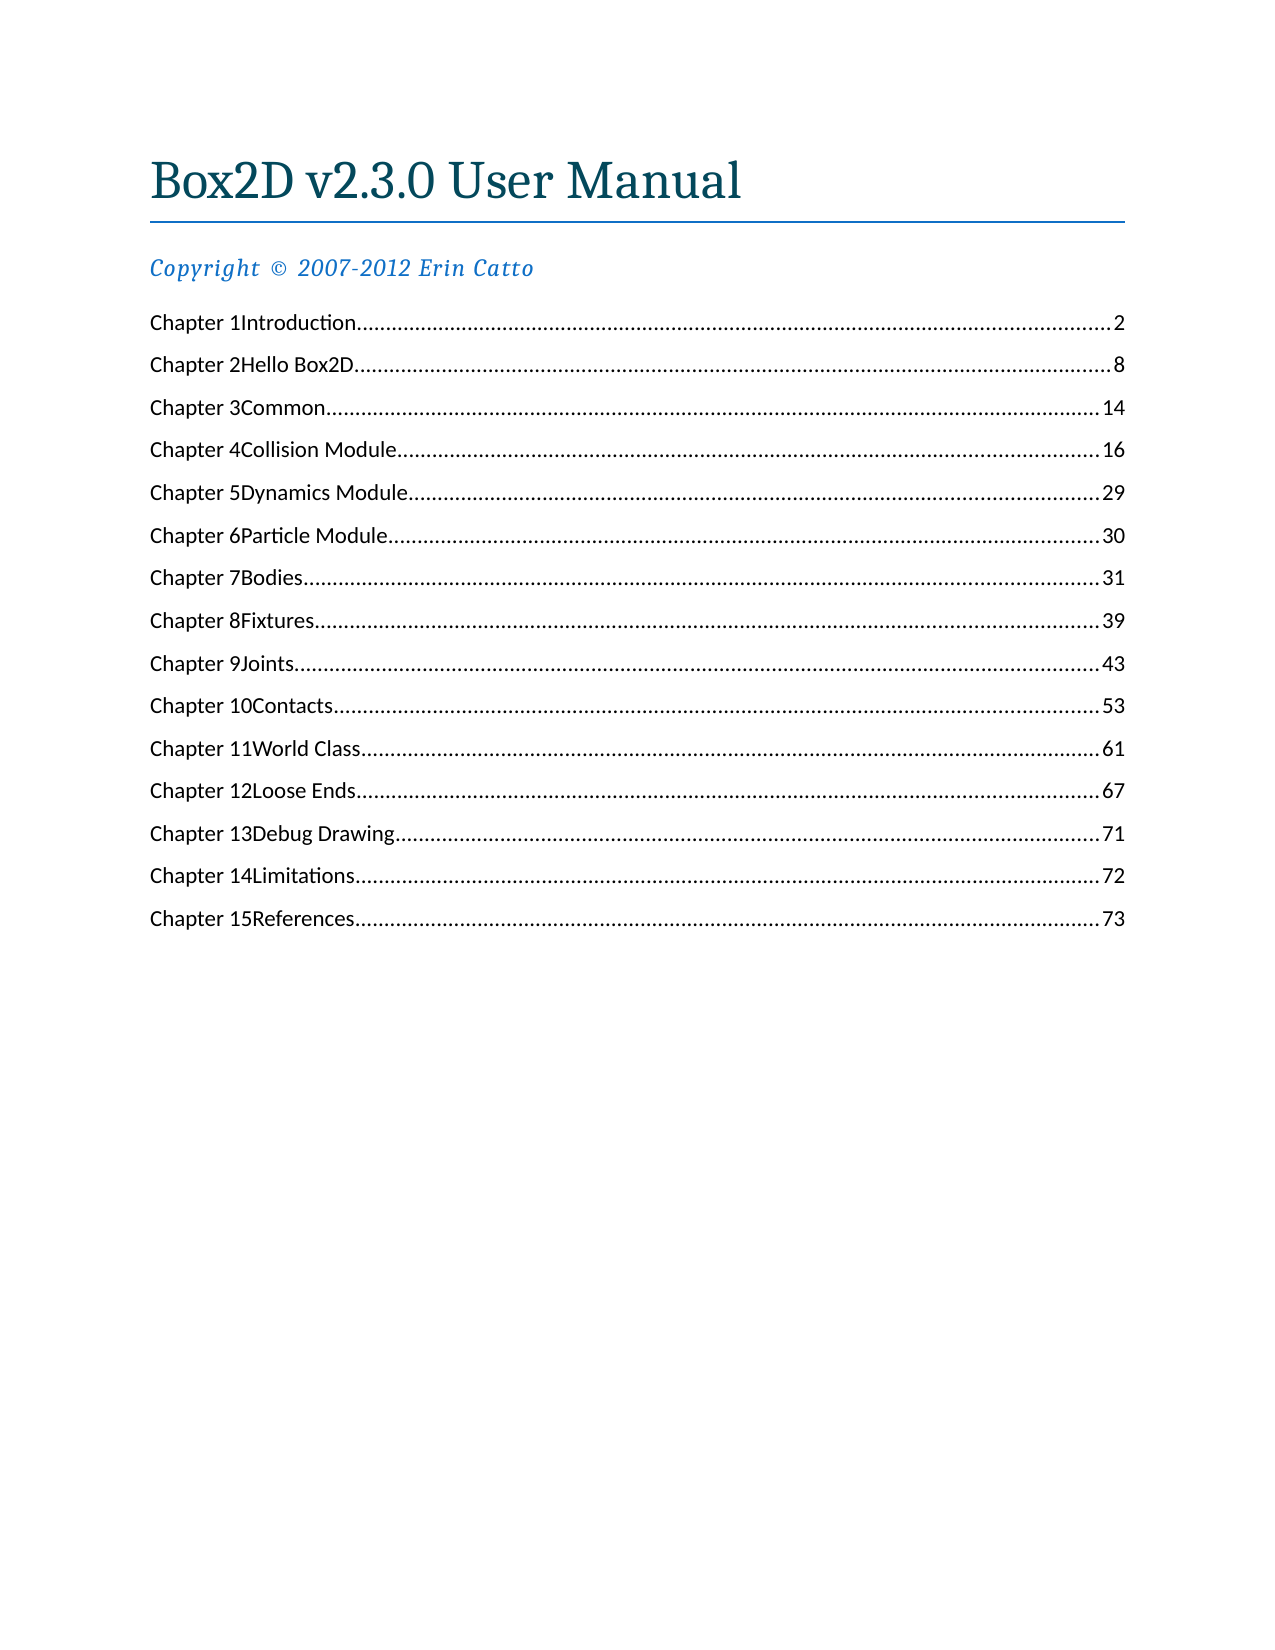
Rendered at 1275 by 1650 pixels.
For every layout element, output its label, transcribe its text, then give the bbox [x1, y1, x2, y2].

text Chapter 3Common 14 [150, 393, 1125, 421]
text Chapter 8Fixtures 39 [150, 606, 1125, 634]
text Chapter 13Debug Drawing 71 [150, 819, 1125, 847]
text Chapter 14Limitations 72 [150, 862, 1125, 890]
text Chapter 1Introduction 2 [150, 308, 1125, 336]
text Chapter 2Hello Box2D 8 [150, 350, 1125, 378]
text Chapter 7Bodies 31 [150, 563, 1125, 591]
text Chapter 15References 73 [150, 904, 1125, 932]
title Box2D v2.3.0 User Manual [150, 150, 1125, 221]
text Chapter 11World Class 61 [150, 734, 1125, 762]
subtitle Copyright © 2007-2012 Erin Catto [150, 254, 1125, 283]
text Chapter 4Collision Module 16 [150, 436, 1125, 464]
text Chapter 9Joints 43 [150, 649, 1125, 677]
text Chapter 6Particle Module 30 [150, 521, 1125, 549]
text Chapter 5Dynamics Module 29 [150, 478, 1125, 506]
text Chapter 12Loose Ends 67 [150, 776, 1125, 804]
text Chapter 10Contacts 53 [150, 691, 1125, 719]
